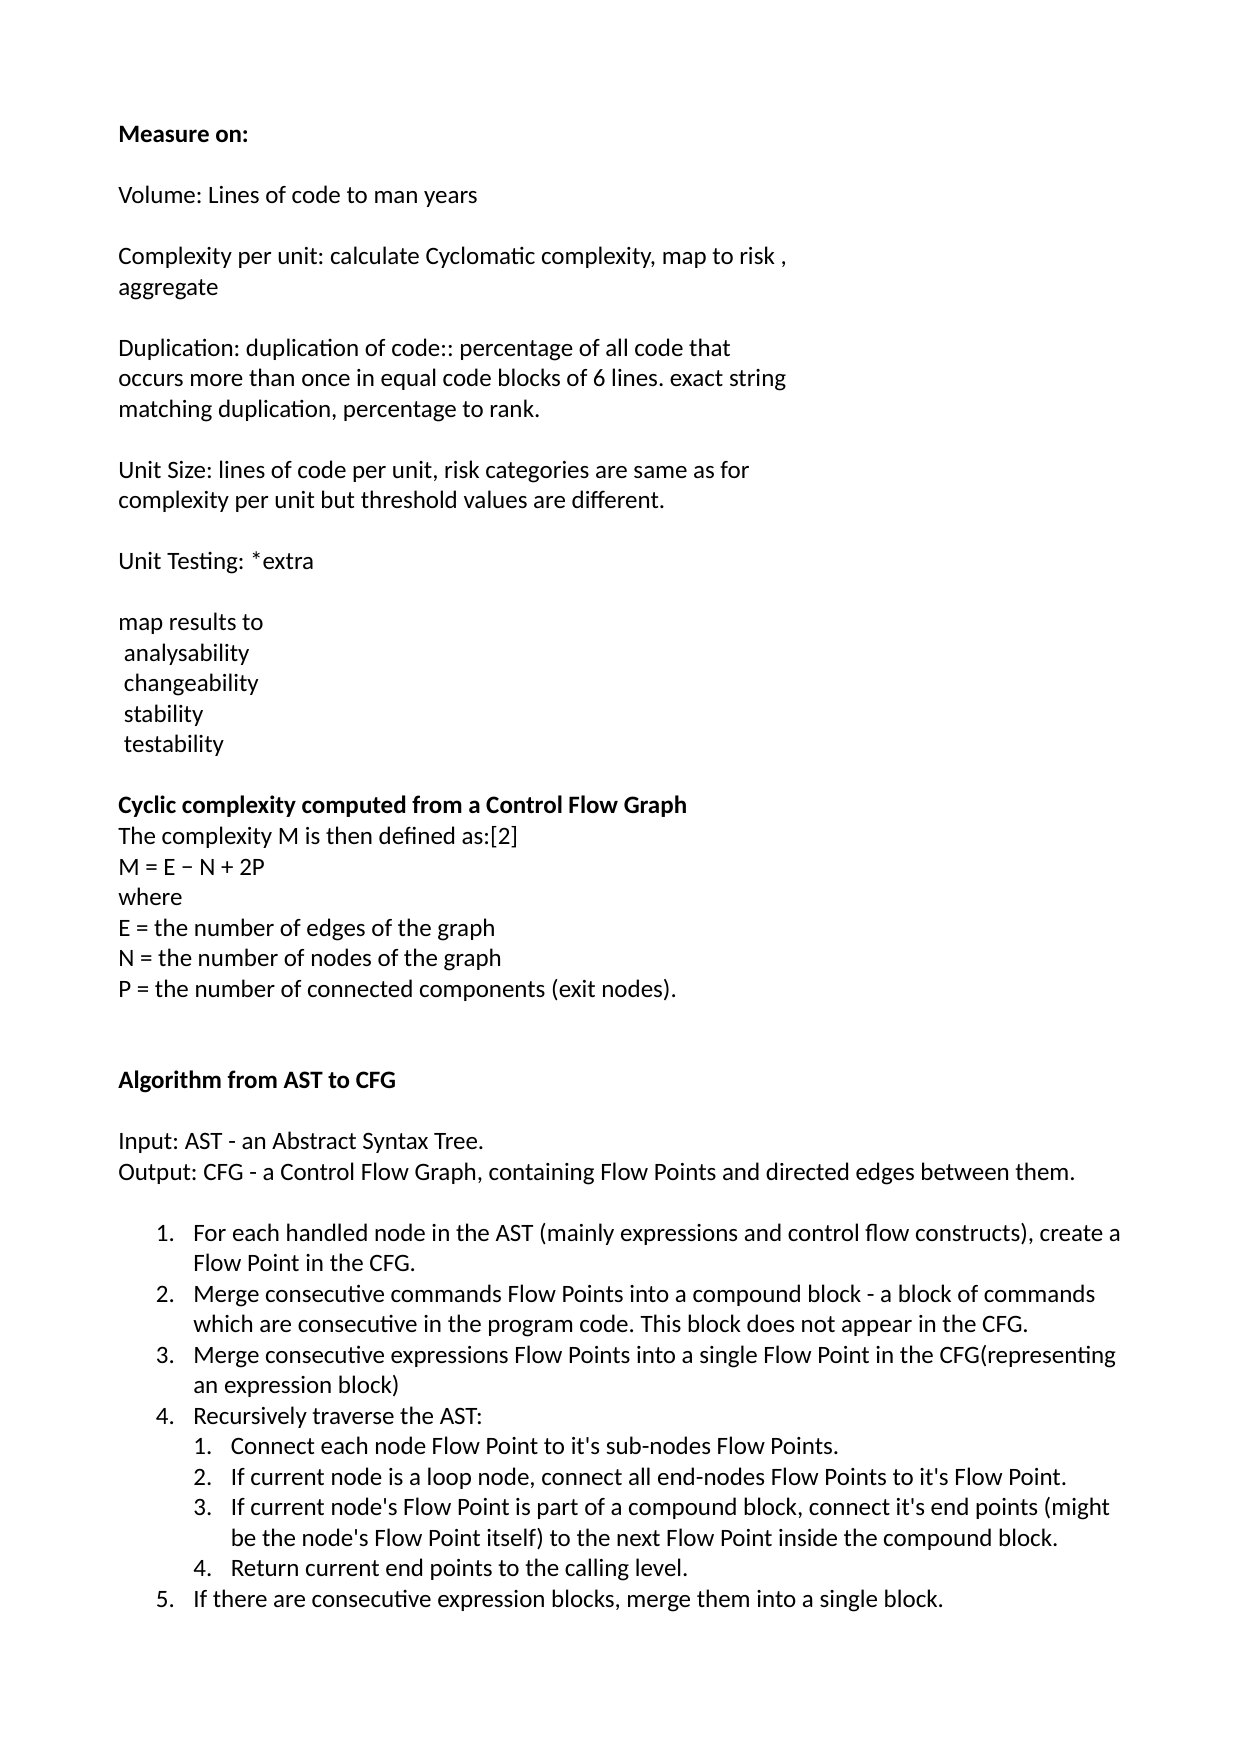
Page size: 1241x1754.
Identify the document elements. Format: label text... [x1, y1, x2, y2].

list If current node's Flow Point is part of a compound block, connect it's end points (might be the node's Flow Point itself) to the next Flow Point inside the compound block. [193, 1492, 1122, 1553]
list If current node is a loop node, connect all end-nodes Flow Points to it's Flow Point. [193, 1461, 1122, 1492]
text analysability [118, 637, 1122, 667]
text Unit Testing: *extra [118, 545, 1122, 576]
list Return current end points to the calling level. [193, 1553, 1122, 1583]
text occurs more than once in equal code blocks of 6 lines. exact string [118, 362, 1122, 393]
text Input: AST - an Abstract Syntax Tree. [118, 1125, 1122, 1156]
text P = the number of connected components (exit nodes). [118, 973, 1122, 1003]
text where [118, 881, 1122, 912]
text stability [118, 698, 1122, 728]
text testability [118, 728, 1122, 759]
text Duplication: duplication of code:: percentage of all code that [118, 332, 1122, 362]
text Cyclic complexity computed from a Control Flow Graph [118, 789, 1122, 820]
list Merge consecutive expressions Flow Points into a single Flow Point in the CFG(representing an expression block) [156, 1339, 1122, 1400]
text Algorithm from AST to CFG [118, 1064, 1122, 1095]
text complexity per unit but threshold values are different. [118, 484, 1122, 515]
text M = E − N + 2P [118, 851, 1122, 881]
list Merge consecutive commands Flow Points into a compound block - a block of commands which are consecutive in the program code. This block does not appear in the CFG. [156, 1278, 1122, 1339]
text Measure on: [118, 118, 1122, 149]
list Recursively traverse the AST: [156, 1400, 1122, 1431]
list If there are consecutive expression blocks, merge them into a single block. [156, 1583, 1122, 1614]
text changeability [118, 667, 1122, 698]
text Complexity per unit: calculate Cyclomatic complexity, map to risk , [118, 240, 1122, 271]
text The complexity M is then defined as:[2] [118, 820, 1122, 851]
list For each handled node in the AST (mainly expressions and control flow constructs), create a Flow Point in the CFG. [156, 1217, 1122, 1278]
text N = the number of nodes of the graph [118, 942, 1122, 973]
list Connect each node Flow Point to it's sub-nodes Flow Points. [193, 1431, 1122, 1461]
text matching duplication, percentage to rank. [118, 393, 1122, 423]
text Unit Size: lines of code per unit, risk categories are same as for [118, 454, 1122, 484]
text aggregate [118, 271, 1122, 301]
text Output: CFG - a Control Flow Graph, containing Flow Points and directed edges between them. [118, 1156, 1122, 1186]
text map results to [118, 606, 1122, 637]
text E = the number of edges of the graph [118, 912, 1122, 942]
text Volume: Lines of code to man years [118, 179, 1122, 210]
